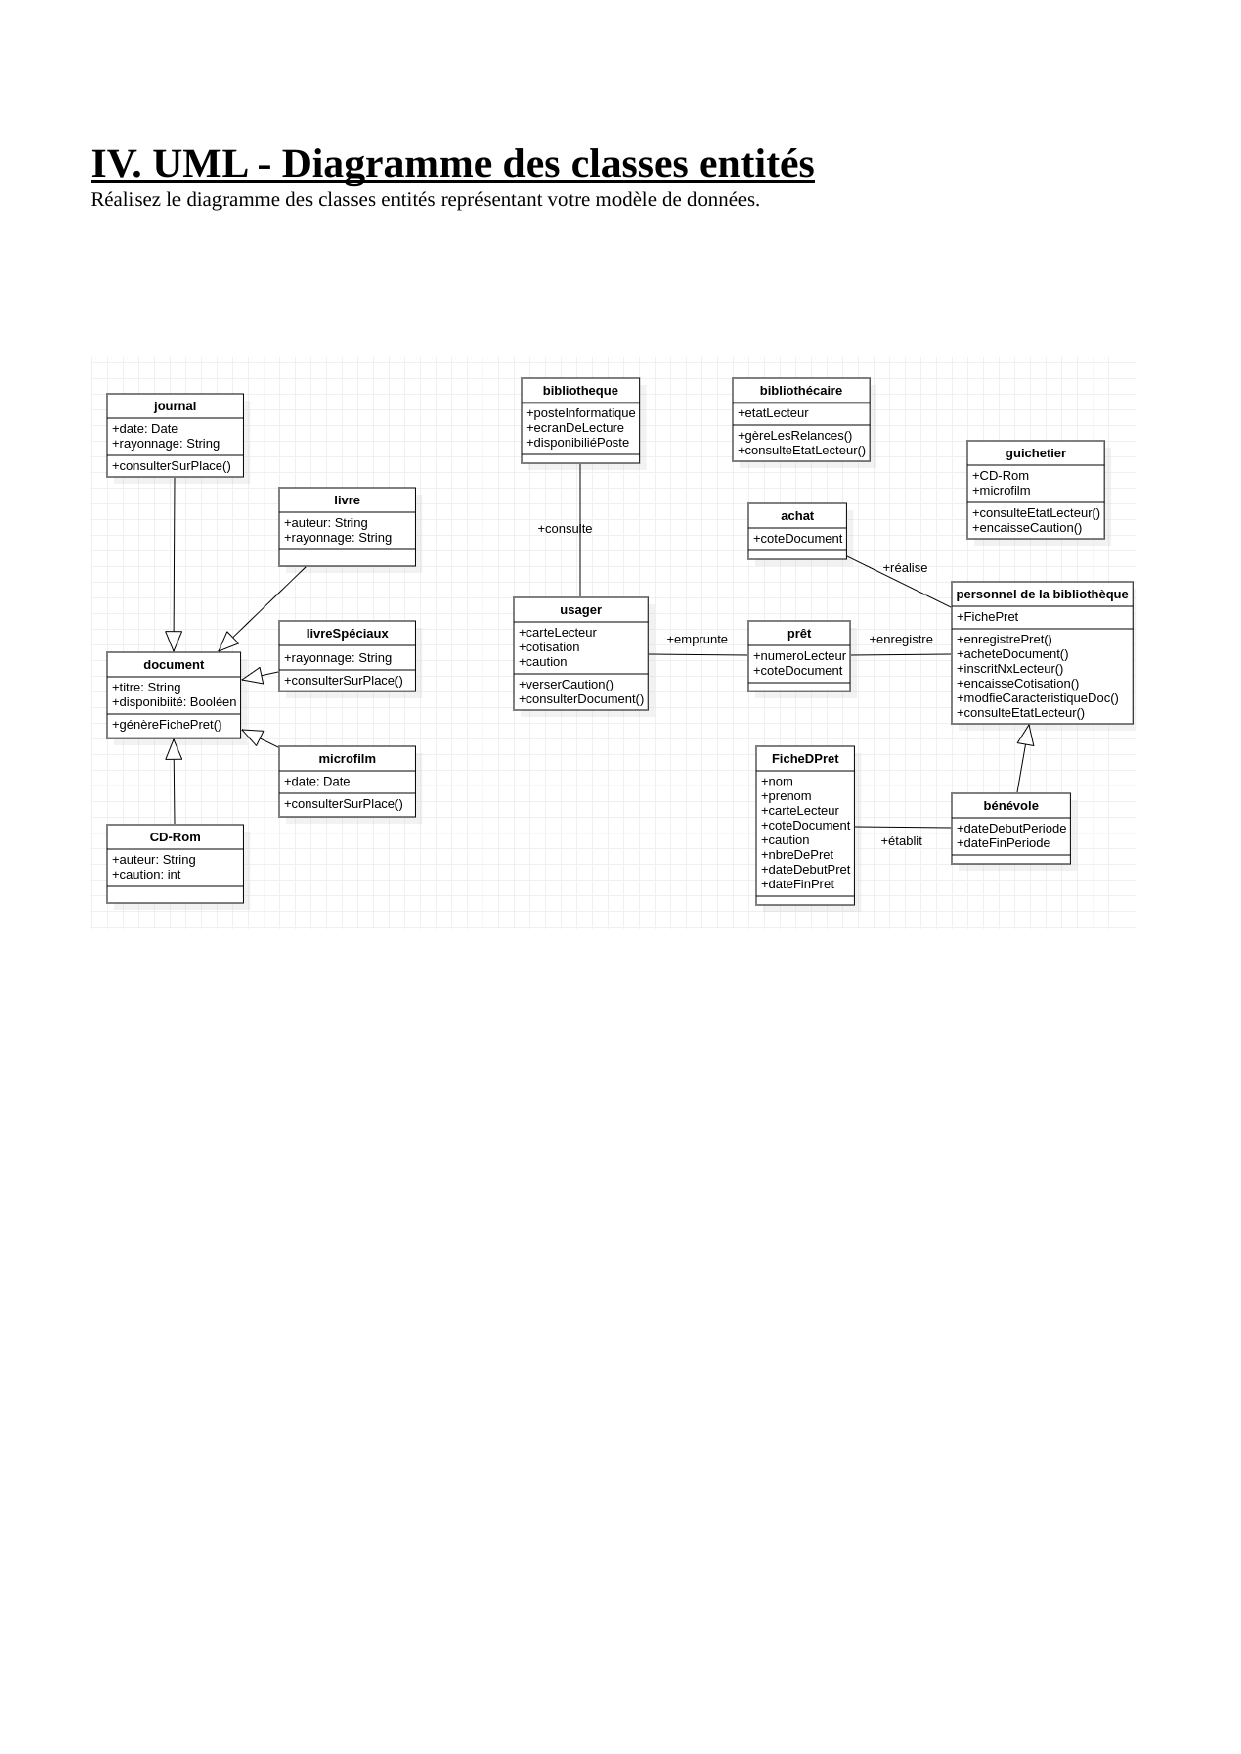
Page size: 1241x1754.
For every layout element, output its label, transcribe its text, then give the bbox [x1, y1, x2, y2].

picture [90, 357, 1137, 929]
text Réalisez le diagramme des classes entités représentant votre modèle de données. [90, 187, 1153, 211]
subtitle IV. UML - Diagramme des classes entités [90, 139, 1153, 187]
